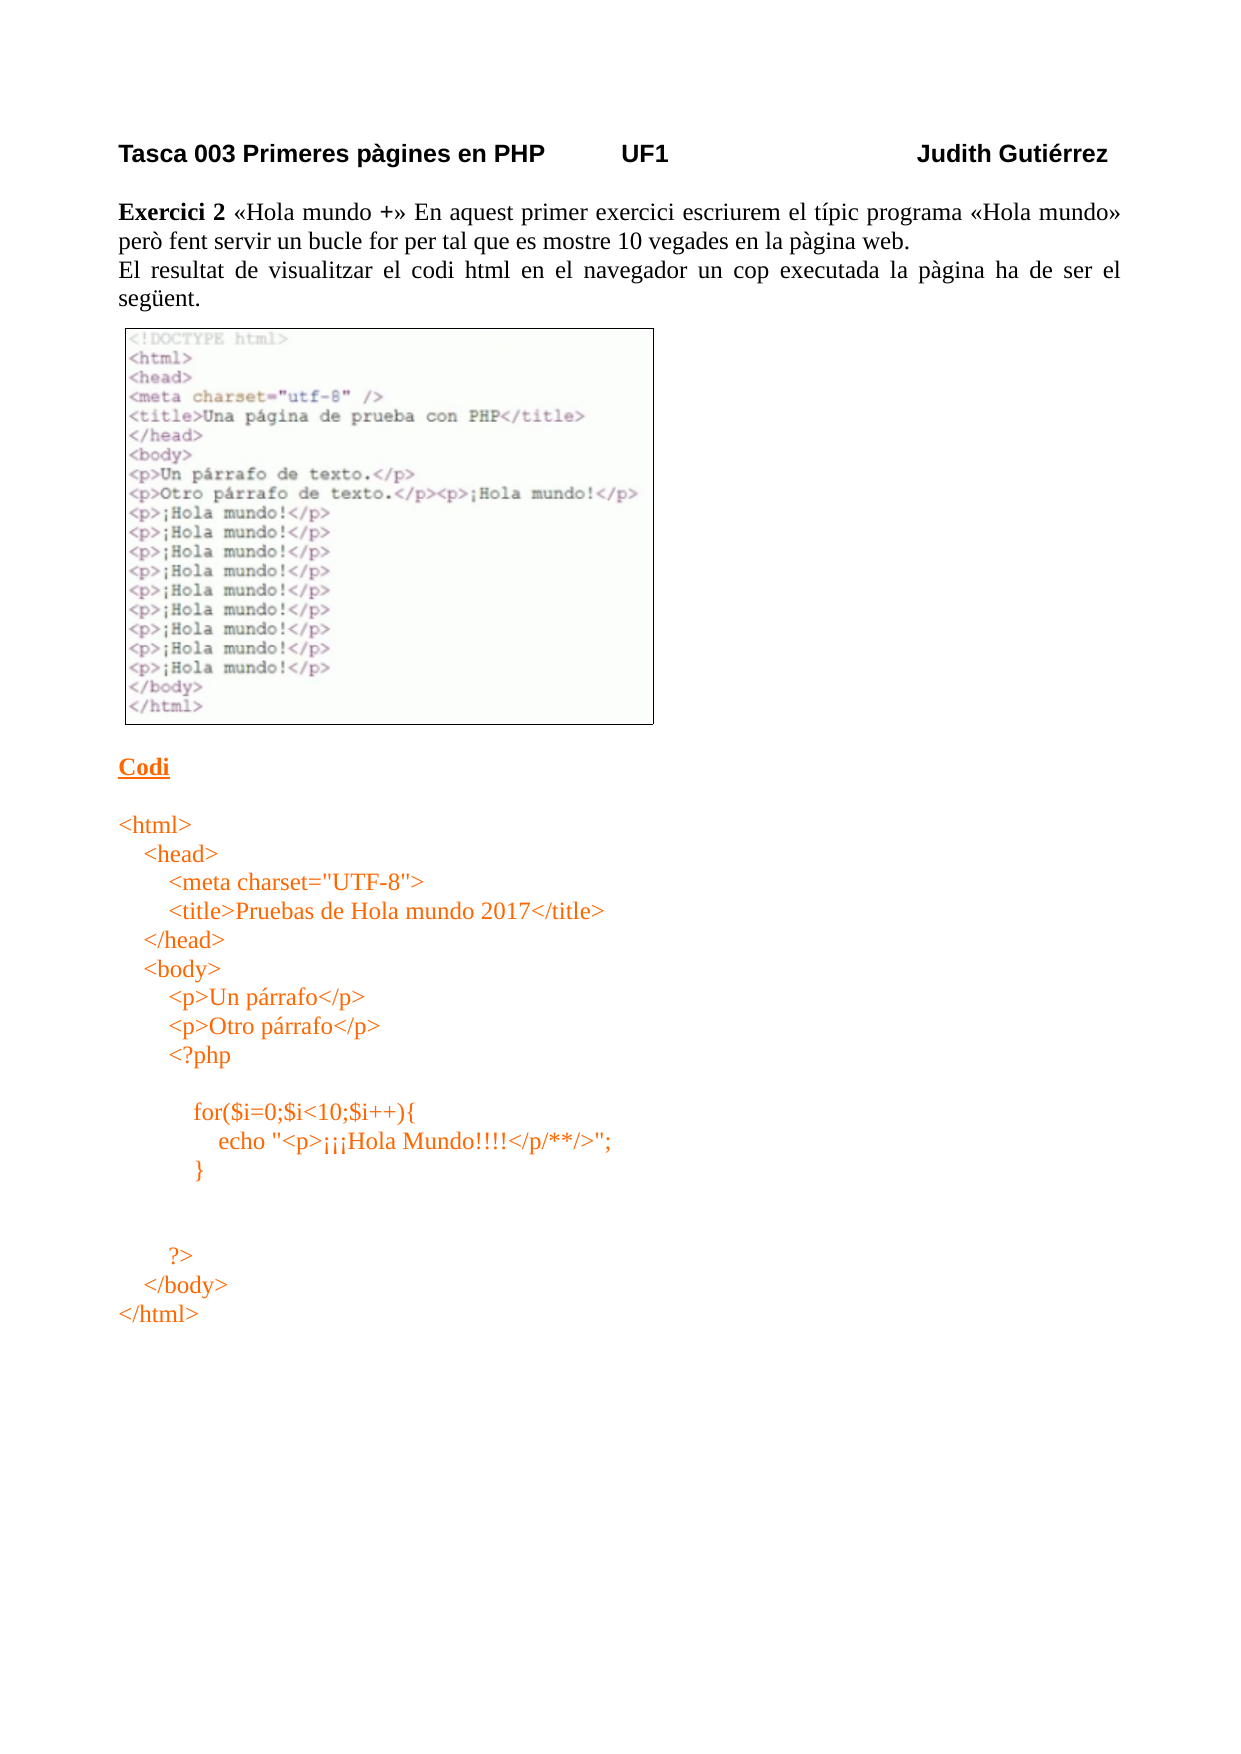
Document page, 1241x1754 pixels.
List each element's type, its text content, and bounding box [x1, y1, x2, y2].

text </head> [118, 925, 1122, 954]
text Exercici 2 «Hola mundo +» En aquest primer exercici escriurem el típic programa «Hola mundo» però fent servir un bucle for per tal que es mostre 10 vegades en la pàgina web. [118, 197, 1122, 255]
text <body> [118, 954, 1122, 982]
text El resultat de visualitzar el codi html en el navegador un cop executada la pàgina ha de ser el següent. [118, 255, 1122, 312]
text <title>Pruebas de Hola mundo 2017</title> [118, 896, 1122, 925]
text echo "<p>¡¡¡Hola Mundo!!!!</p/**/>"; [118, 1126, 1122, 1155]
text <p>Un párrafo</p> [118, 982, 1122, 1011]
text <meta charset="UTF-8"> [118, 867, 1122, 896]
text </body> [118, 1270, 1122, 1299]
text <?php [118, 1040, 1122, 1069]
text </html> [118, 1299, 1122, 1327]
text <p>Otro párrafo</p> [118, 1011, 1122, 1040]
text } [118, 1155, 1122, 1184]
picture [127, 331, 650, 721]
text ?> [118, 1241, 1122, 1270]
text <html> [118, 810, 1122, 839]
text for($i=0;$i<10;$i++){ [118, 1097, 1122, 1126]
text <head> [118, 839, 1122, 867]
text Codi [118, 752, 1122, 781]
